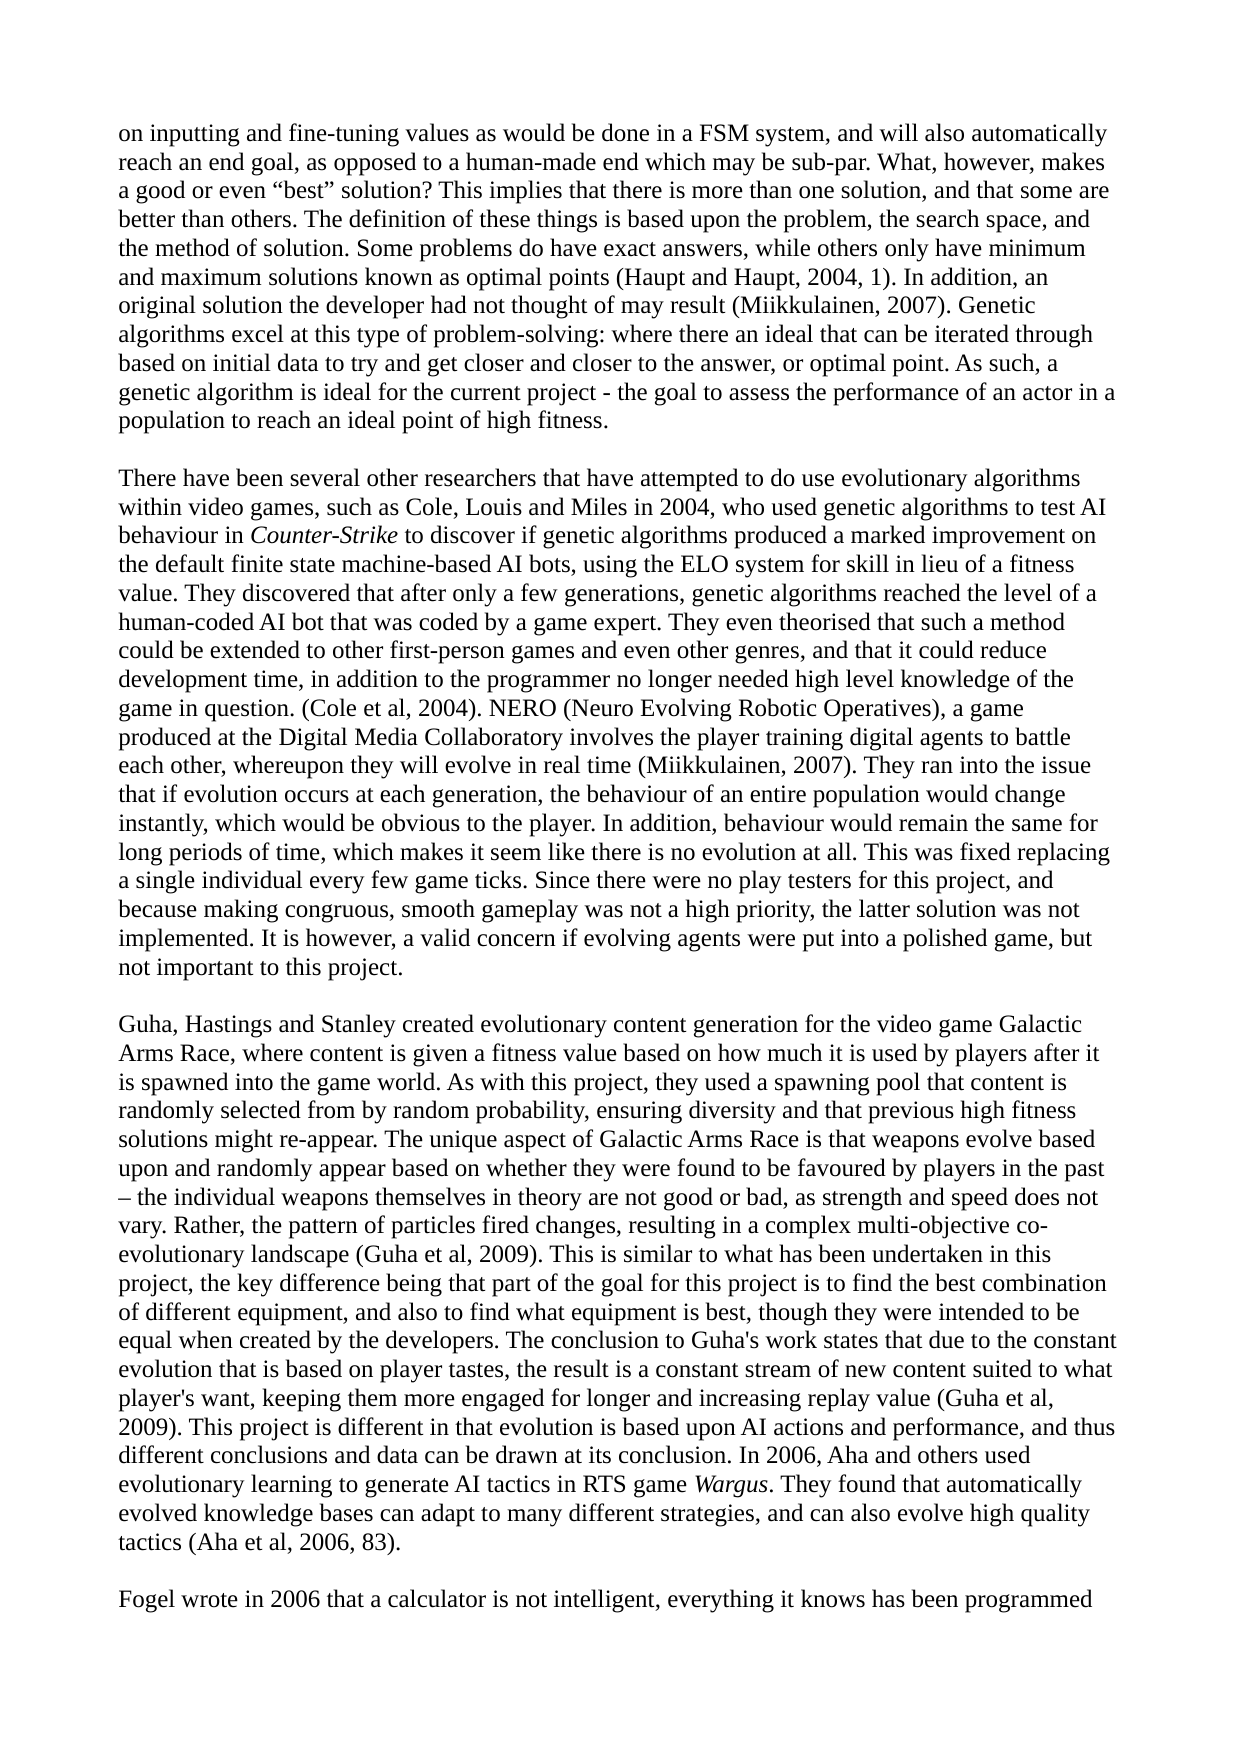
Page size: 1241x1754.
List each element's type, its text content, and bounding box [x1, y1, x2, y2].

text on inputting and fine-tuning values as would be done in a FSM system, and will also automatically reach an end goal, as opposed to a human-made end which may be sub-par. What, however, makes a good or even “best” solution? This implies that there is more than one solution, and that some are better than others. The definition of these things is based upon the problem, the search space, and the method of solution. Some problems do have exact answers, while others only have minimum and maximum solutions known as optimal points (Haupt and Haupt, 2004, 1). In addition, an original solution the developer had not thought of may result (Miikkulainen, 2007). Genetic algorithms excel at this type of problem-solving: where there an ideal that can be iterated through based on initial data to try and get closer and closer to the answer, or optimal point. As such, a genetic algorithm is ideal for the current project - the goal to assess the performance of an actor in a population to reach an ideal point of high fitness. [118, 118, 1122, 434]
text There have been several other researchers that have attempted to do use evolutionary algorithms within video games, such as Cole, Louis and Miles in 2004, who used genetic algorithms to test AI behaviour in Counter-Strike to discover if genetic algorithms produced a marked improvement on the default finite state machine-based AI bots, using the ELO system for skill in lieu of a fitness value. They discovered that after only a few generations, genetic algorithms reached the level of a human-coded AI bot that was coded by a game expert. They even theorised that such a method could be extended to other first-person games and even other genres, and that it could reduce development time, in addition to the programmer no longer needed high level knowledge of the game in question. (Cole et al, 2004). NERO (Neuro Evolving Robotic Operatives), a game produced at the Digital Media Collaboratory involves the player training digital agents to battle each other, whereupon they will evolve in real time (Miikkulainen, 2007). They ran into the issue that if evolution occurs at each generation, the behaviour of an entire population would change instantly, which would be obvious to the player. In addition, behaviour would remain the same for long periods of time, which makes it seem like there is no evolution at all. This was fixed replacing a single individual every few game ticks. Since there were no play testers for this project, and because making congruous, smooth gameplay was not a high priority, the latter solution was not implemented. It is however, a valid concern if evolving agents were put into a polished game, but not important to this project. [118, 463, 1122, 981]
text Guha, Hastings and Stanley created evolutionary content generation for the video game Galactic Arms Race, where content is given a fitness value based on how much it is used by players after it is spawned into the game world. As with this project, they used a spawning pool that content is randomly selected from by random probability, ensuring diversity and that previous high fitness solutions might re-appear. The unique aspect of Galactic Arms Race is that weapons evolve based upon and randomly appear based on whether they were found to be favoured by players in the past – the individual weapons themselves in theory are not good or bad, as strength and speed does not vary. Rather, the pattern of particles fired changes, resulting in a complex multi-objective co-evolutionary landscape (Guha et al, 2009). This is similar to what has been undertaken in this project, the key difference being that part of the goal for this project is to find the best combination of different equipment, and also to find what equipment is best, though they were intended to be equal when created by the developers. The conclusion to Guha's work states that due to the constant evolution that is based on player tastes, the result is a constant stream of new content suited to what player's want, keeping them more engaged for longer and increasing replay value (Guha et al, 2009). This project is different in that evolution is based upon AI actions and performance, and thus different conclusions and data can be drawn at its conclusion. In 2006, Aha and others used evolutionary learning to generate AI tactics in RTS game Wargus. They found that automatically evolved knowledge bases can adapt to many different strategies, and can also evolve high quality tactics (Aha et al, 2006, 83). [118, 1009, 1122, 1556]
text Fogel wrote in 2006 that a calculator is not intelligent, everything it knows has been programmed [118, 1584, 1122, 1613]
